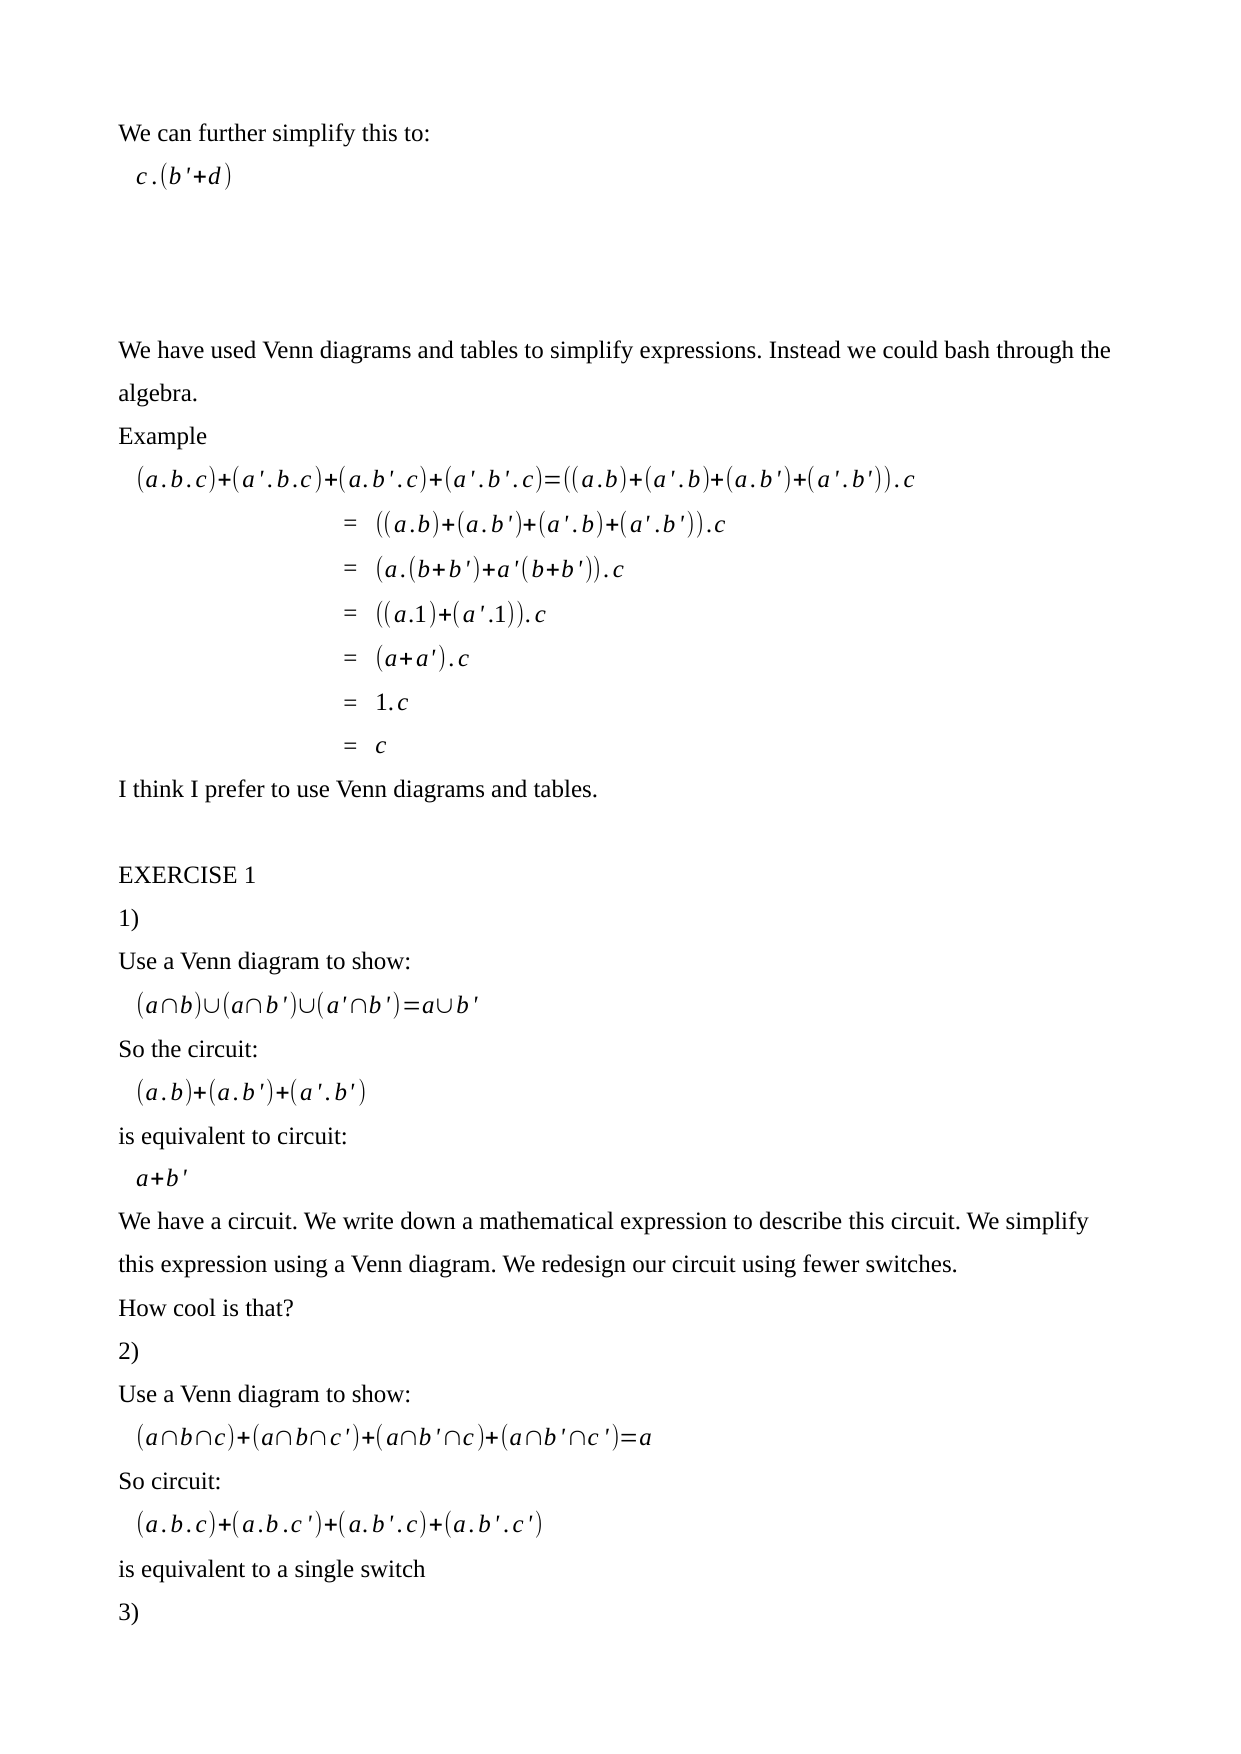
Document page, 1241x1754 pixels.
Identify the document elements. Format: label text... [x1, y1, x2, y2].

text So circuit: [118, 1466, 1122, 1495]
text = [118, 688, 1122, 716]
text = [118, 731, 1122, 759]
text Use a Venn diagram to show: [118, 946, 1122, 975]
text 2) [118, 1336, 1122, 1364]
text So the circuit: [118, 1034, 1122, 1063]
text Use a Venn diagram to show: [118, 1379, 1122, 1408]
text = [118, 508, 1122, 539]
text We can further simplify this to: [118, 118, 1122, 147]
text 1) [118, 903, 1122, 932]
text EXERCISE 1 [118, 860, 1122, 889]
text Example [118, 421, 1122, 450]
text = [118, 598, 1122, 628]
text I think I prefer to use Venn diagrams and tables. [118, 774, 1122, 803]
text = [118, 553, 1122, 584]
text is equivalent to a single switch [118, 1554, 1122, 1582]
text is equivalent to circuit: [118, 1121, 1122, 1150]
text We have used Venn diagrams and tables to simplify expressions. Instead we could bash through the algebra. [118, 335, 1122, 407]
text How cool is that? [118, 1293, 1122, 1321]
text 3) [118, 1597, 1122, 1626]
text = [118, 643, 1122, 673]
text We have a circuit. We write down a mathematical expression to describe this circuit. We simplify this expression using a Venn diagram. We redesign our circuit using fewer switches. [118, 1206, 1122, 1278]
